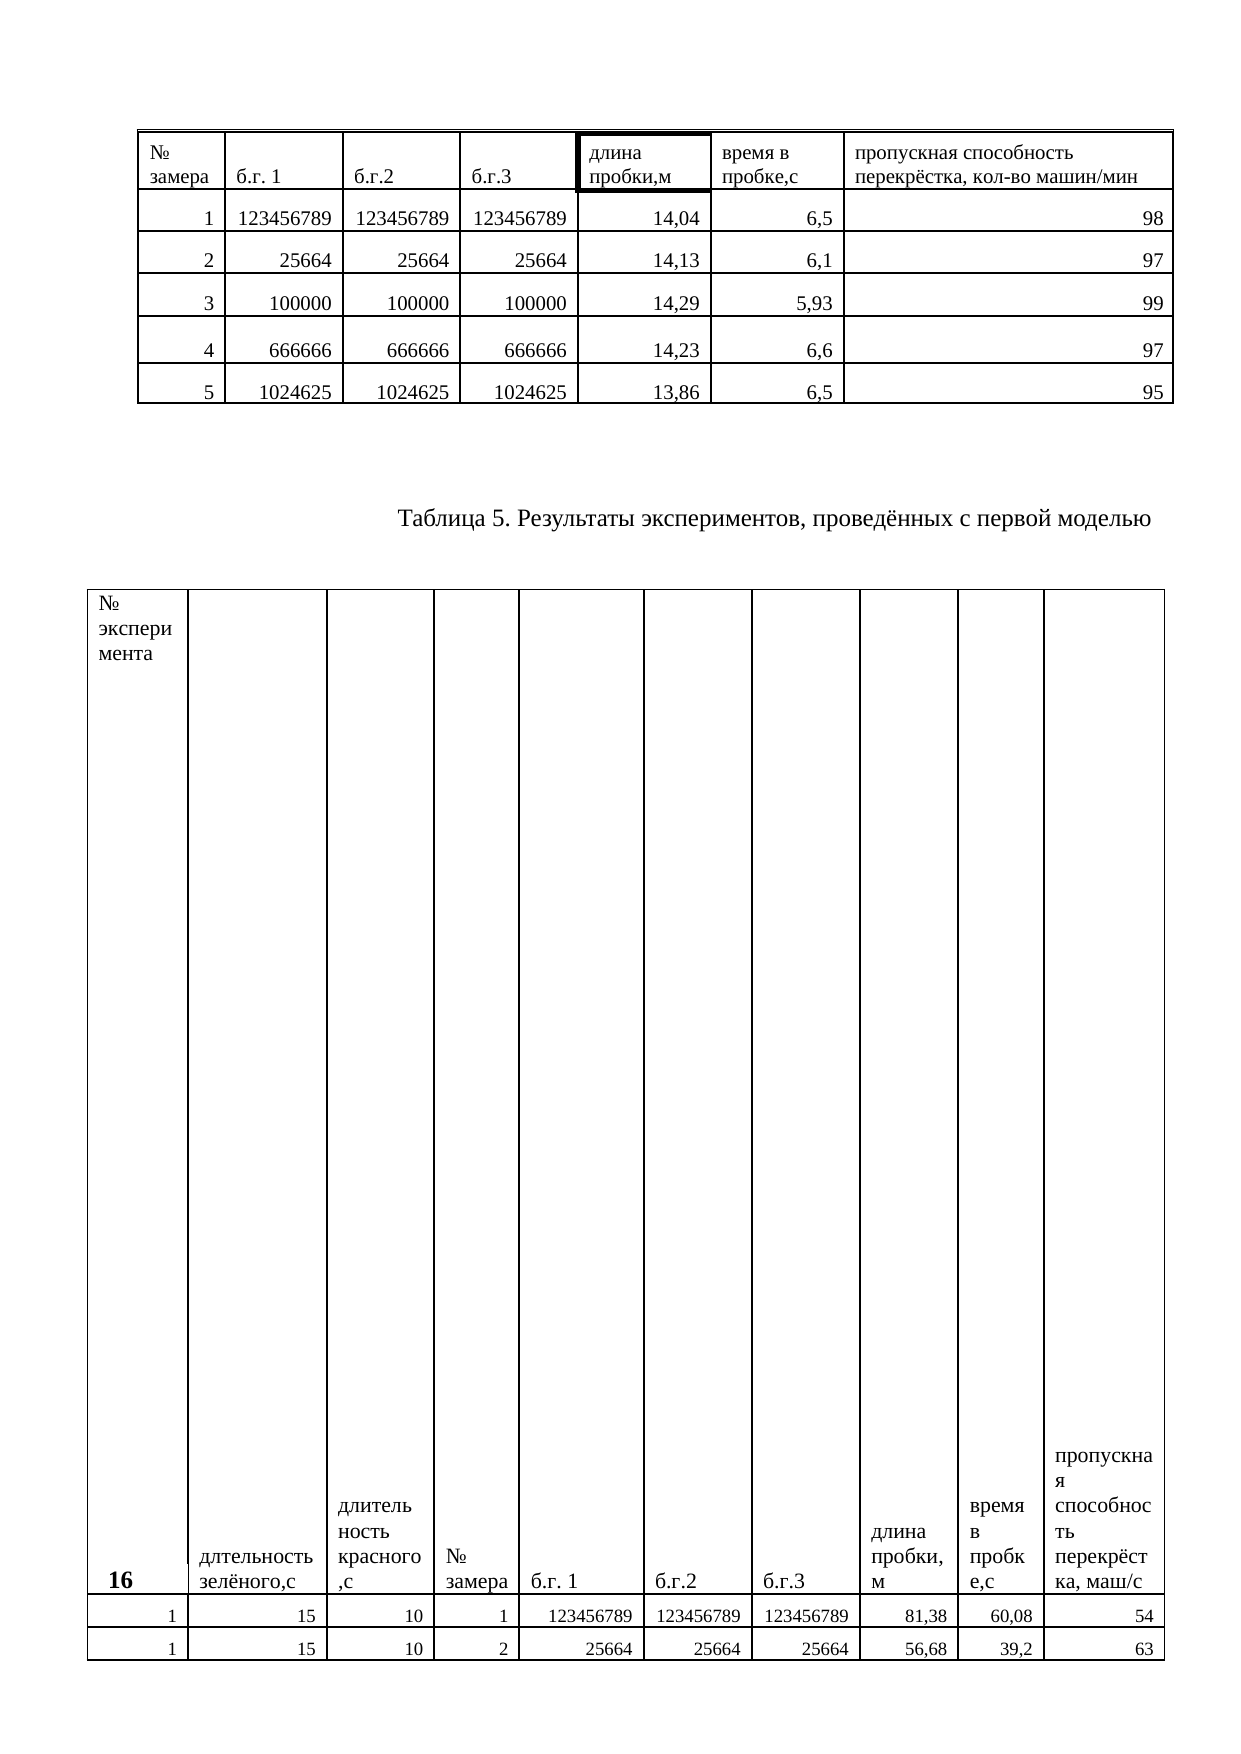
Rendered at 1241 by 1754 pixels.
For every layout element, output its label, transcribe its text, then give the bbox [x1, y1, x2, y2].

table_cell 25664 [753, 1628, 859, 1659]
table_header № замера [139, 133, 224, 188]
table_cell 1 [139, 190, 224, 230]
table_cell 6,1 [712, 232, 843, 272]
table_cell 123456789 [645, 1595, 751, 1626]
table_cell 123456789 [344, 190, 459, 230]
table_cell 95 [845, 364, 1172, 402]
table_cell 10 [328, 1628, 433, 1659]
table_cell 100000 [461, 274, 577, 315]
table_cell 99 [845, 274, 1172, 315]
table_cell 123456789 [226, 190, 342, 230]
table_header время в пробке,с [712, 133, 843, 188]
table_header б.г.3 [753, 590, 859, 1593]
table_cell 3 [139, 274, 224, 315]
table_cell 666666 [344, 317, 459, 362]
table_cell 25664 [461, 232, 577, 272]
table_header длина пробки,м [581, 136, 710, 188]
table_cell 1024625 [226, 364, 342, 402]
table_cell 25664 [226, 232, 342, 272]
table_cell 1 [88, 1628, 187, 1659]
table_cell 100000 [226, 274, 342, 315]
text Таблица 5. Результаты экспериментов, проведённых с первой моделью [162, 503, 1152, 531]
table_header б.г. 1 [520, 590, 643, 1593]
table_cell 97 [845, 232, 1172, 272]
table_cell 14,04 [579, 193, 710, 230]
table_cell 14,29 [579, 274, 710, 315]
table_cell 2 [435, 1628, 518, 1659]
table_cell 100000 [344, 274, 459, 315]
table_cell 98 [845, 190, 1172, 230]
table_header б.г. 1 [226, 133, 342, 188]
table_header длина пробки,м [861, 590, 957, 1593]
table_cell 13,86 [579, 364, 710, 402]
table_cell 39,2 [959, 1628, 1043, 1659]
table_cell 60,08 [959, 1595, 1043, 1626]
table_cell 6,5 [712, 190, 843, 230]
table_cell 1 [435, 1595, 518, 1626]
table_cell 54 [1045, 1595, 1164, 1626]
table_cell 1024625 [461, 364, 577, 402]
table_cell 123456789 [753, 1595, 859, 1626]
table_cell 123456789 [461, 190, 577, 230]
table_cell 5 [139, 364, 224, 402]
table_header № замера [435, 590, 518, 1593]
table_cell 81,38 [861, 1595, 957, 1626]
table_cell 14,23 [579, 317, 710, 362]
table_cell 666666 [226, 317, 342, 362]
table_cell 5,93 [712, 274, 843, 315]
table_header № эксперимента [88, 590, 187, 1593]
table_cell 25664 [520, 1628, 643, 1659]
table_cell 6,5 [712, 364, 843, 402]
table_cell 1024625 [344, 364, 459, 402]
table_header б.г.2 [645, 590, 751, 1593]
table_cell 2 [139, 232, 224, 272]
table_header длтельность зелёного,с [189, 590, 326, 1593]
table_header время в пробке,с [959, 590, 1043, 1593]
table_header пропускная способность перекрёстка, маш/c [1045, 590, 1164, 1593]
table_header пропускная способность перекрёстка, кол-во машин/мин [845, 133, 1172, 188]
table_cell 6,6 [712, 317, 843, 362]
table_cell 63 [1045, 1628, 1164, 1659]
table_cell 123456789 [520, 1595, 643, 1626]
table_cell 14,13 [579, 232, 710, 272]
table_cell 1 [88, 1595, 187, 1626]
table_header длительность красного,с [328, 590, 433, 1593]
table_cell 25664 [344, 232, 459, 272]
table_cell 97 [845, 317, 1172, 362]
table_header б.г.3 [461, 133, 575, 188]
table_cell 15 [189, 1628, 326, 1659]
table_cell 4 [139, 317, 224, 362]
table_cell 10 [328, 1595, 433, 1626]
table_header б.г.2 [344, 133, 459, 188]
table_cell 56,68 [861, 1628, 957, 1659]
table_cell 15 [189, 1595, 326, 1626]
table_cell 666666 [461, 317, 577, 362]
table_cell 25664 [645, 1628, 751, 1659]
